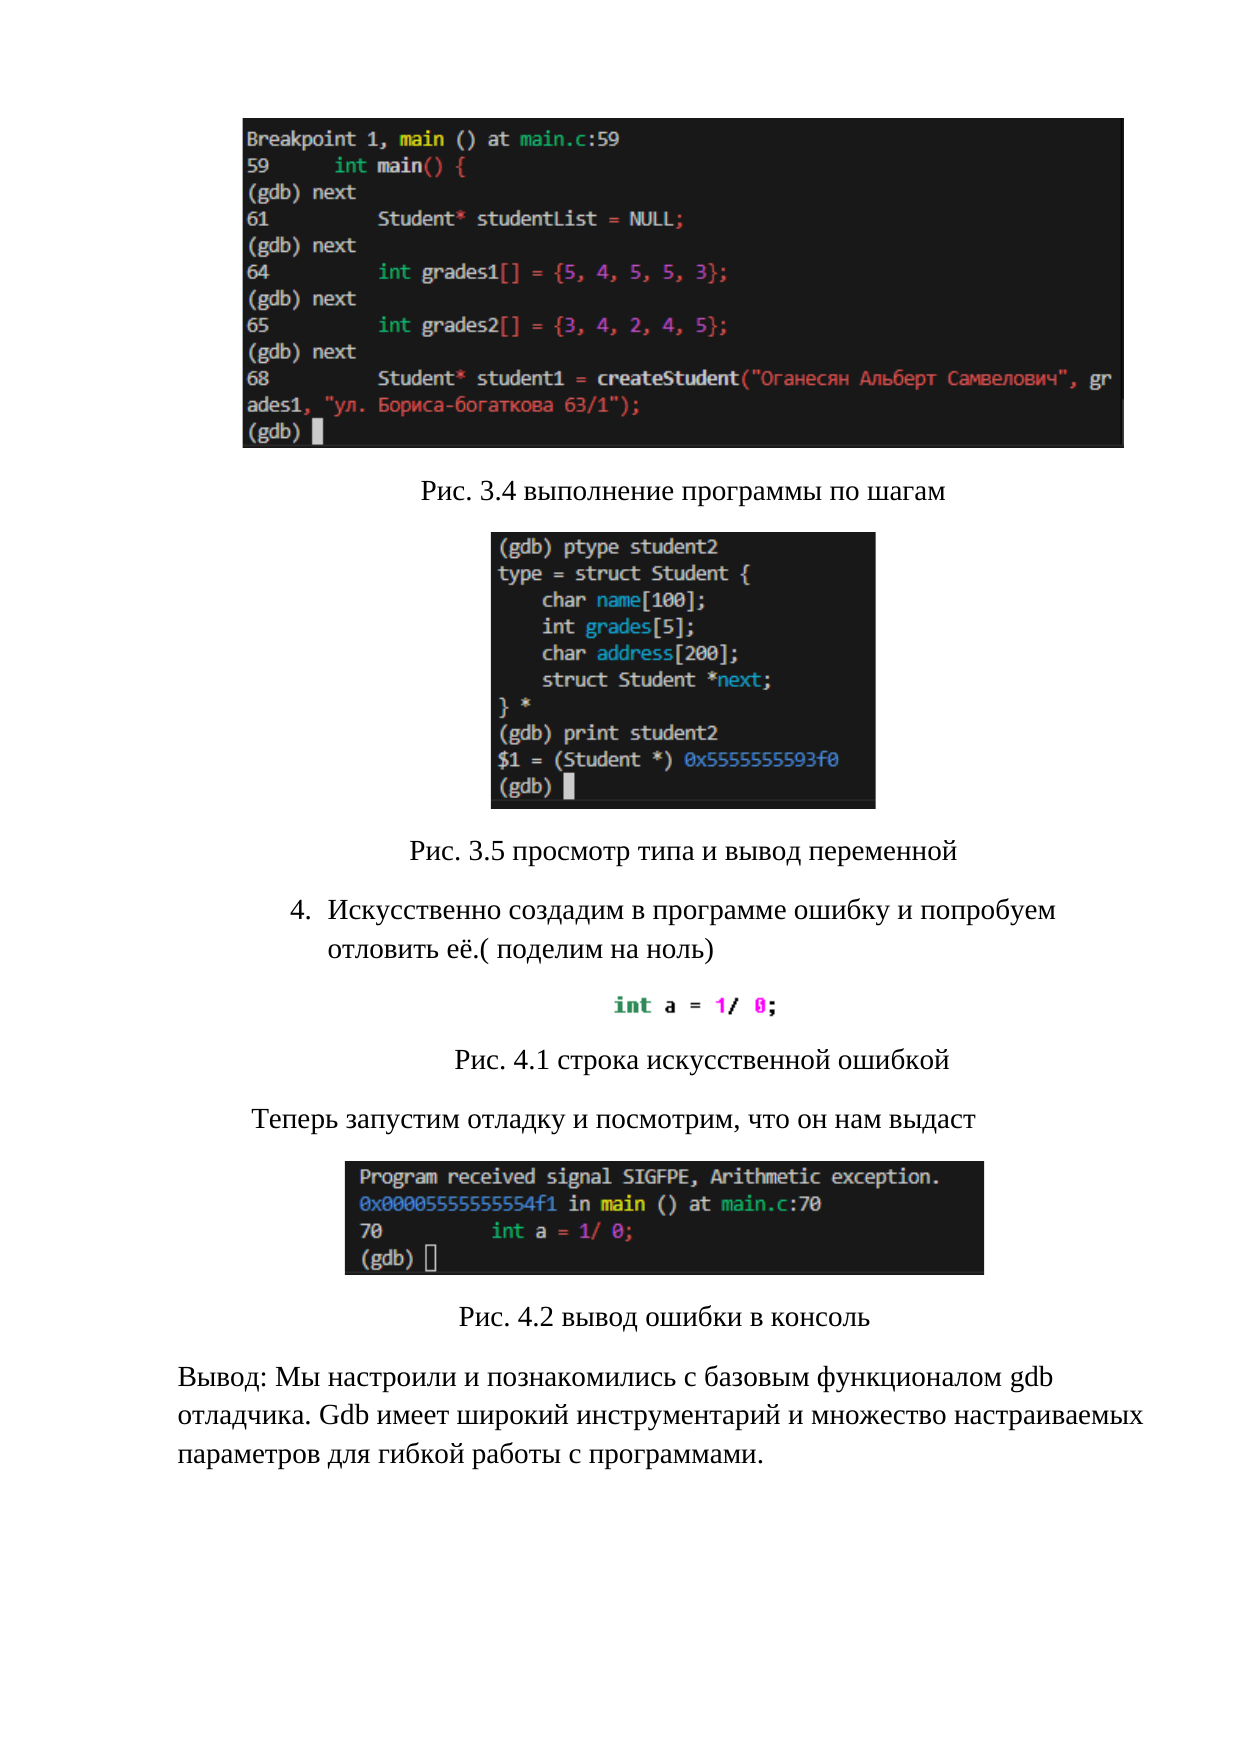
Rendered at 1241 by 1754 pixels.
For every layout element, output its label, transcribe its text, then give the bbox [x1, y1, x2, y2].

list Искусственно создадим в программе ошибку и попробуем отловить её.( поделим на ноль) [290, 892, 1152, 964]
text Вывод: Мы настроили и познакомились с базовым функционалом gdb отладчика. Gdb имеет широкий инструментарий и множество настраиваемых параметров для гибкой работы с программами. [177, 1359, 1152, 1469]
text Рис. 3.5 просмотр типа и вывод переменной [215, 833, 1152, 867]
text Рис. 4.1 строка искусственной ошибкой [252, 1042, 1152, 1076]
text Рис. 3.4 выполнение программы по шагам [215, 473, 1152, 506]
text Теперь запустим отладку и посмотрим, что он нам выдаст [177, 1102, 1152, 1135]
text Рис. 4.2 вывод ошибки в консоль [177, 1299, 1152, 1333]
